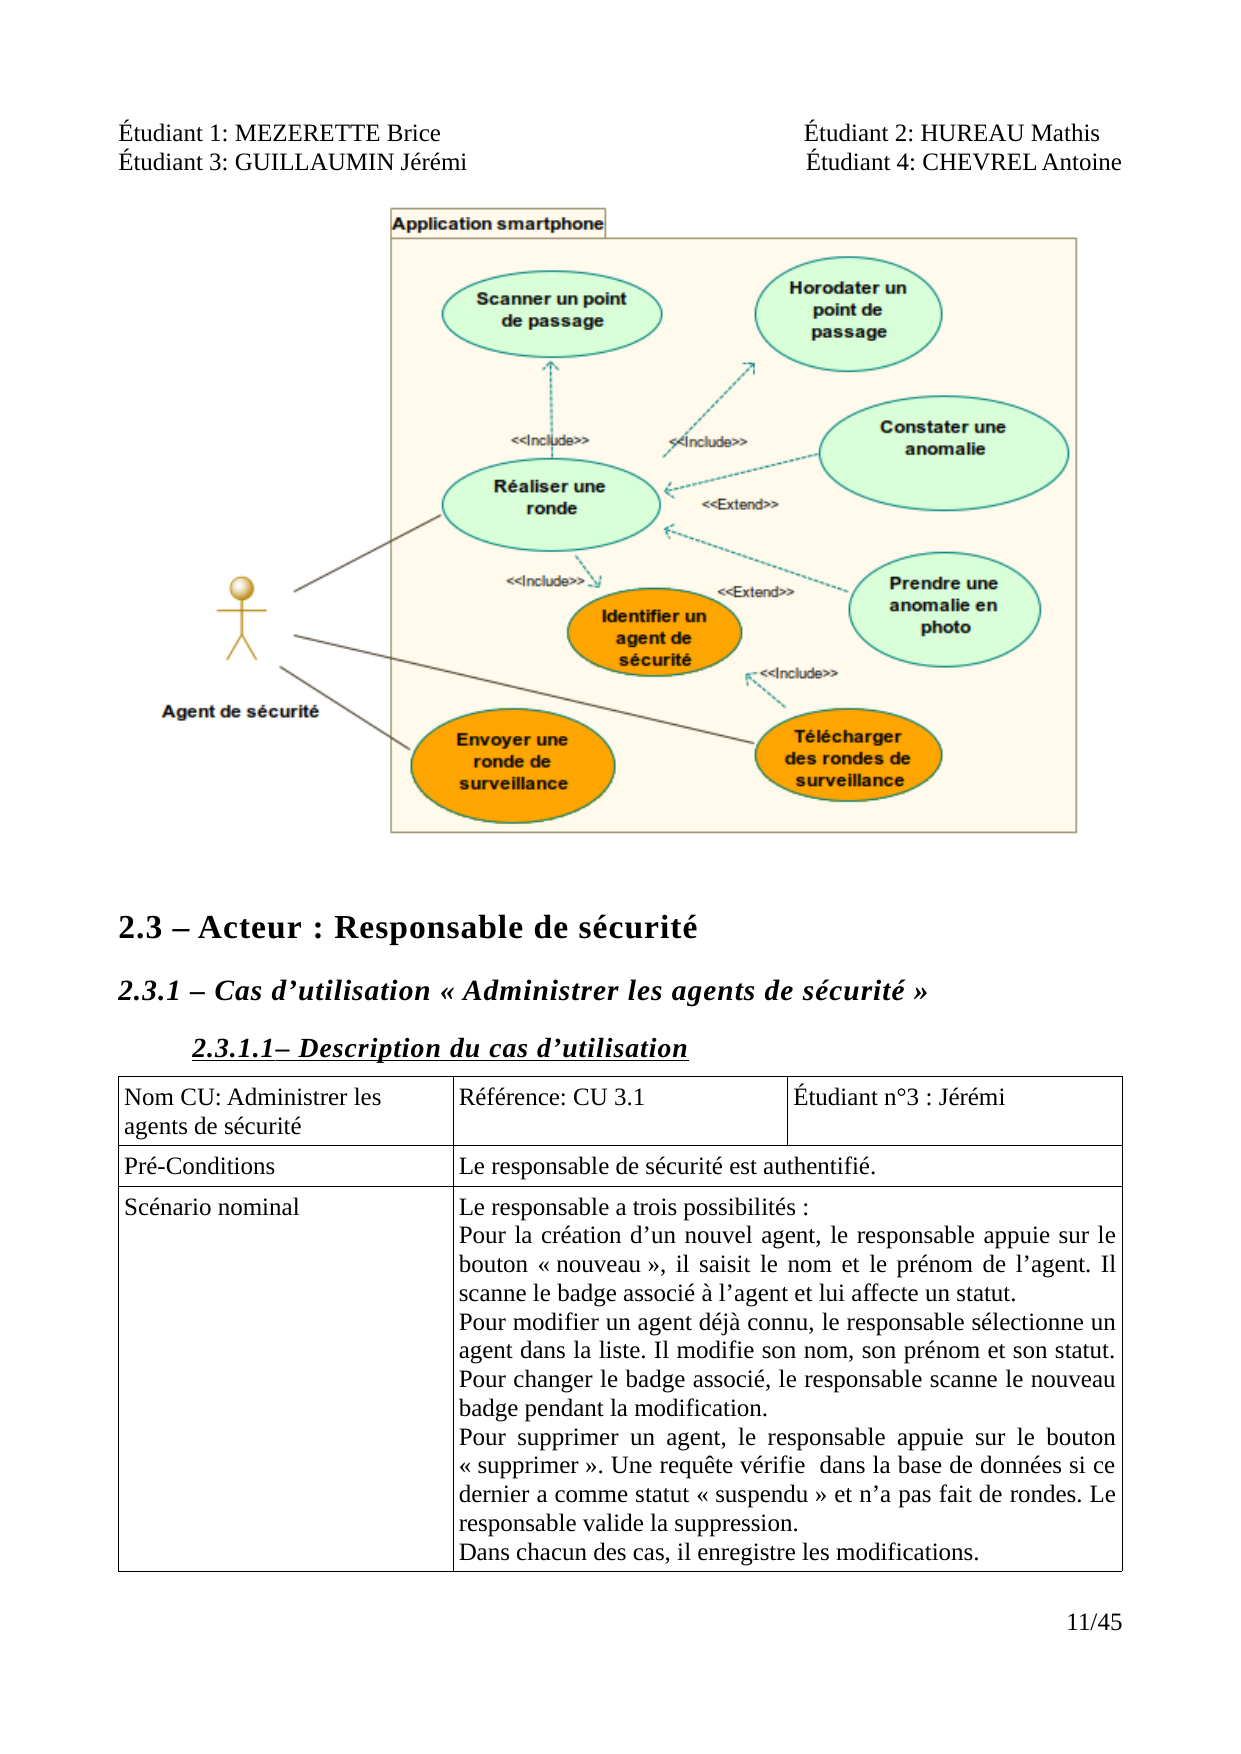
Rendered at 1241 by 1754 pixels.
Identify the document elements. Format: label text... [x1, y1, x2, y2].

table_header Étudiant n°3 : Jérémi [788, 1077, 1122, 1145]
table_header Nom CU: Administrer les agents de sécurité [119, 1077, 453, 1145]
subtitle 2.3 – Acteur : Responsable de sécurité [118, 907, 1122, 946]
subtitle 2.3.1 – Cas d’utilisation « Administrer les agents de sécurité » [118, 973, 1122, 1007]
table_header Référence: CU 3.1 [454, 1077, 787, 1145]
table_cell Pré-Conditions [119, 1146, 453, 1186]
subtitle 2.3.1.1– Description du cas d’utilisation [118, 1032, 1122, 1064]
table_cell Le responsable de sécurité est authentifié. [454, 1146, 1122, 1186]
picture [159, 205, 1082, 835]
table_cell Le responsable a trois possibilités : Pour la création d’un nouvel agent, le responsable appuie sur le bouton « nouveau », il saisit le nom et le prénom de l’agent. Il scanne le badge associé à l’agent et lui affecte un statut. Pour modifier un agent déjà connu, le responsable sélectionne un agent dans la liste. Il modifie son nom, son prénom et son statut. Pour changer le badge associé, le responsable scanne le nouveau badge pendant la modification. Pour supprimer un agent, le responsable appuie sur le bouton « supprimer ». Une requête vérifie dans la base de données si ce dernier a comme statut « suspendu » et n’a pas fait de rondes. Le responsable valide la suppression. Dans chacun des cas, il enregistre les modifications. [454, 1187, 1122, 1571]
table_cell Scénario nominal [119, 1187, 453, 1571]
